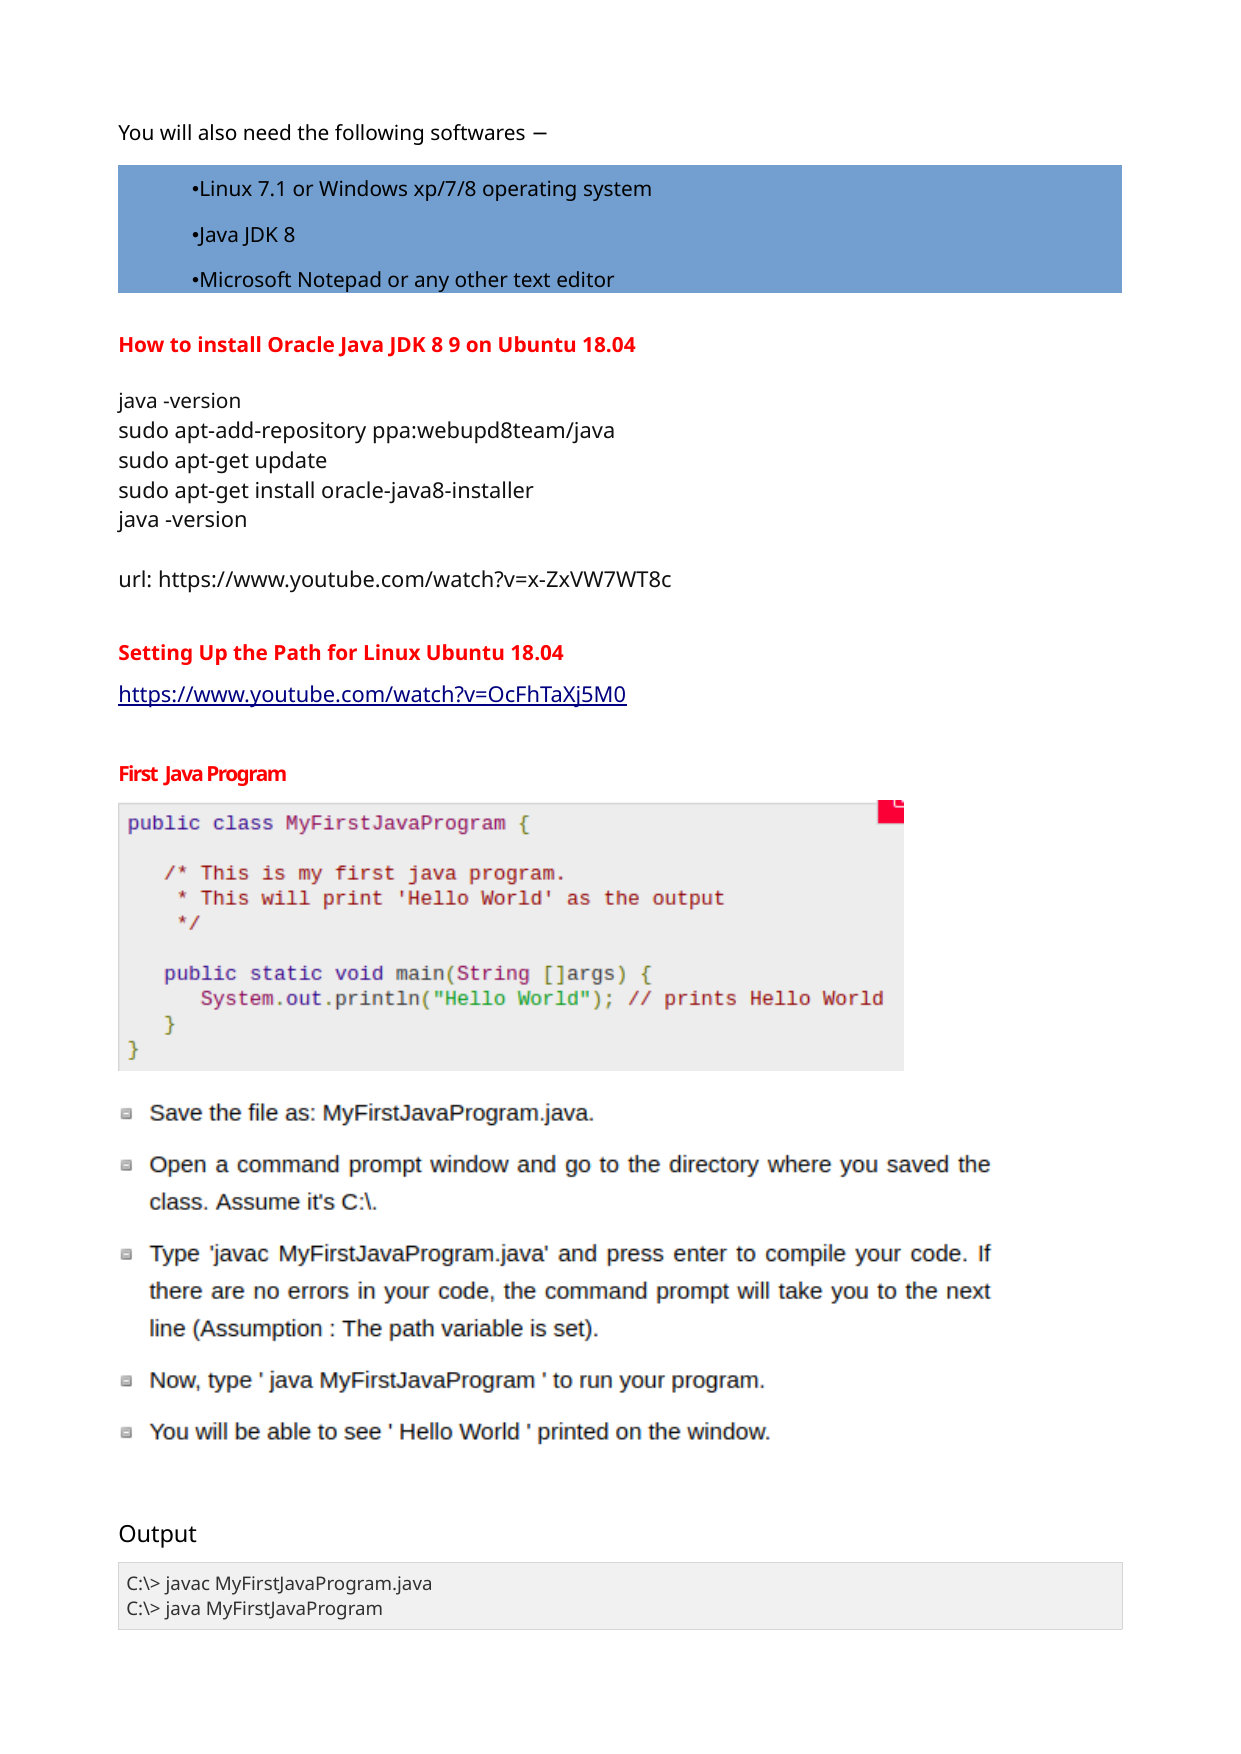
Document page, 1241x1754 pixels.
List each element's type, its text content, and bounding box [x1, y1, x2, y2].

subtitle First Java Program [118, 759, 1122, 788]
text https://www.youtube.com/watch?v=OcFhTaXj5M0 [118, 679, 1122, 709]
picture [118, 1099, 1001, 1471]
text You will also need the following softwares − [118, 118, 1122, 147]
text java -version [118, 504, 1122, 534]
text sudo apt-add-repository ppa:webupd8team/java [118, 415, 1122, 445]
text sudo apt-get install oracle-java8-installer [118, 474, 1122, 504]
text C:\> javac MyFirstJavaProgram.java [119, 1563, 1122, 1588]
subtitle Output [118, 1518, 1122, 1549]
text sudo apt-get update [118, 445, 1122, 474]
list Java JDK 8 [118, 211, 1122, 248]
text How to install Oracle Java JDK 8 9 on Ubuntu 18.04 [118, 330, 1122, 358]
subtitle Setting Up the Path for Linux Ubuntu 18.04 [118, 638, 1122, 667]
text C:\> java MyFirstJavaProgram [119, 1588, 1122, 1629]
list Linux 7.1 or Windows xp/7/8 operating system [118, 165, 1122, 203]
text java -version [118, 387, 1122, 415]
list Microsoft Notepad or any other text editor [118, 256, 1122, 293]
picture [118, 800, 904, 1071]
text url: https://www.youtube.com/watch?v=x-ZxVW7WT8c [118, 564, 1122, 594]
